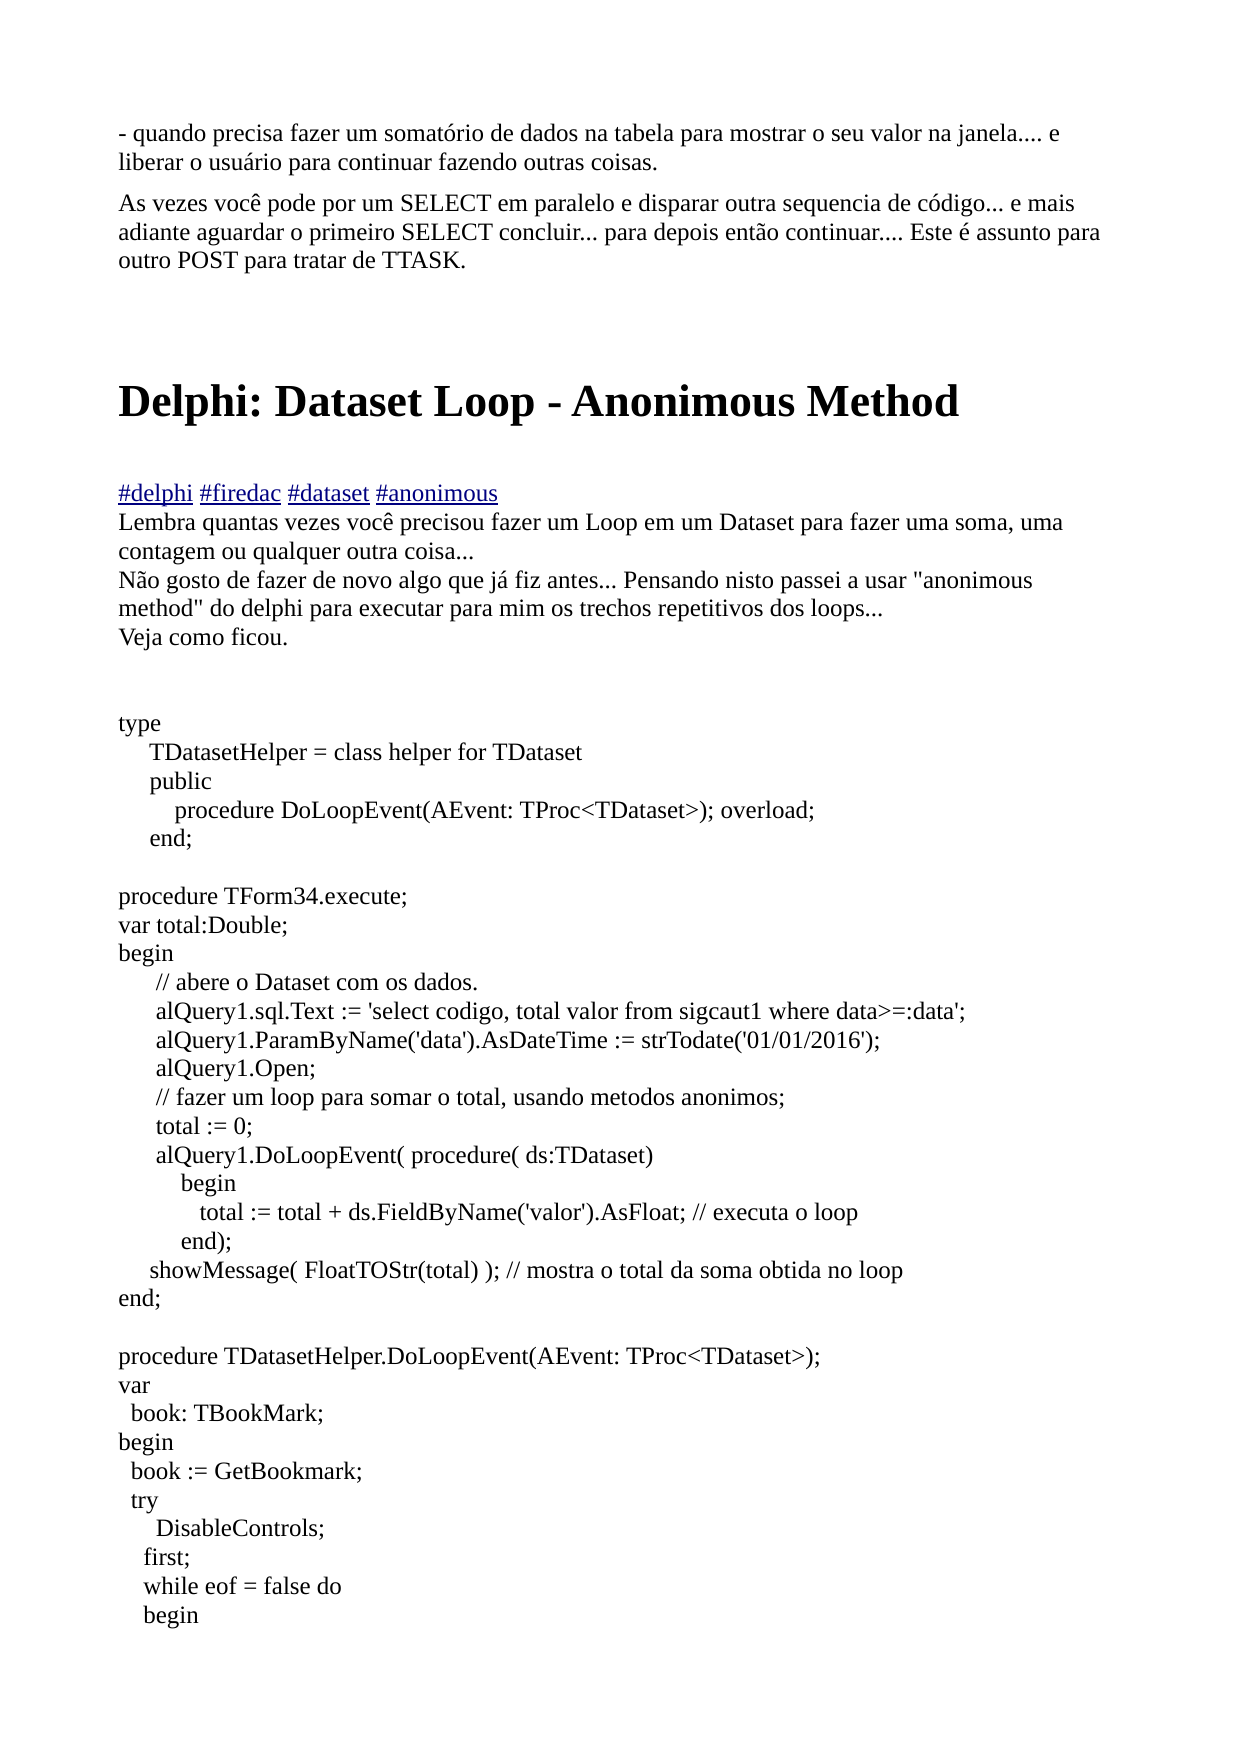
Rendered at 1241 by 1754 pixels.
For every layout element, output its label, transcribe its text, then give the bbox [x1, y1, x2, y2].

text type [118, 708, 1122, 737]
text alQuery1.ParamByName('data').AsDateTime := strTodate('01/01/2016'); [118, 1025, 1122, 1053]
text book: TBookMark; [118, 1398, 1122, 1427]
text - quando precisa fazer um somatório de dados na tabela para mostrar o seu valor na janela.... e liberar o usuário para continuar fazendo outras coisas. [118, 118, 1122, 176]
text alQuery1.Open; [118, 1053, 1122, 1082]
text Lembra quantas vezes você precisou fazer um Loop em um Dataset para fazer uma soma, uma contagem ou qualquer outra coisa... [118, 507, 1122, 565]
text end; [118, 823, 1122, 852]
text try [118, 1485, 1122, 1513]
text begin [118, 938, 1122, 967]
text alQuery1.sql.Text := 'select codigo, total valor from sigcaut1 where data>=:data'; [118, 996, 1122, 1025]
text var total:Double; [118, 910, 1122, 938]
text alQuery1.DoLoopEvent( procedure( ds:TDataset) [118, 1140, 1122, 1168]
text var [118, 1370, 1122, 1398]
text book := GetBookmark; [118, 1456, 1122, 1485]
text begin [118, 1168, 1122, 1197]
text begin [118, 1600, 1122, 1628]
text end; [118, 1283, 1122, 1312]
text begin [118, 1427, 1122, 1456]
text #delphi #firedac #dataset #anonimous [118, 478, 1122, 507]
text while eof = false do [118, 1571, 1122, 1600]
text end); [118, 1226, 1122, 1255]
text procedure DoLoopEvent(AEvent: TProc<TDataset>); overload; [118, 795, 1122, 823]
text total := total + ds.FieldByName('valor').AsFloat; // executa o loop [118, 1197, 1122, 1226]
text // fazer um loop para somar o total, usando metodos anonimos; [118, 1082, 1122, 1111]
text public [118, 766, 1122, 795]
text // abere o Dataset com os dados. [118, 967, 1122, 996]
text TDatasetHelper = class helper for TDataset [118, 737, 1122, 766]
text Delphi: Dataset Loop - Anonimous Method [118, 373, 1122, 426]
text As vezes você pode por um SELECT em paralelo e disparar outra sequencia de código... e mais adiante aguardar o primeiro SELECT concluir... para depois então continuar.... Este é assunto para outro POST para tratar de TTASK. [118, 188, 1122, 274]
text Veja como ficou. [118, 622, 1122, 651]
text procedure TForm34.execute; [118, 881, 1122, 910]
text showMessage( FloatTOStr(total) ); // mostra o total da soma obtida no loop [118, 1255, 1122, 1283]
text first; [118, 1542, 1122, 1571]
text total := 0; [118, 1111, 1122, 1140]
text Não gosto de fazer de novo algo que já fiz antes... Pensando nisto passei a usar "anonimous method" do delphi para executar para mim os trechos repetitivos dos loops... [118, 565, 1122, 622]
text procedure TDatasetHelper.DoLoopEvent(AEvent: TProc<TDataset>); [118, 1341, 1122, 1370]
text DisableControls; [118, 1513, 1122, 1542]
